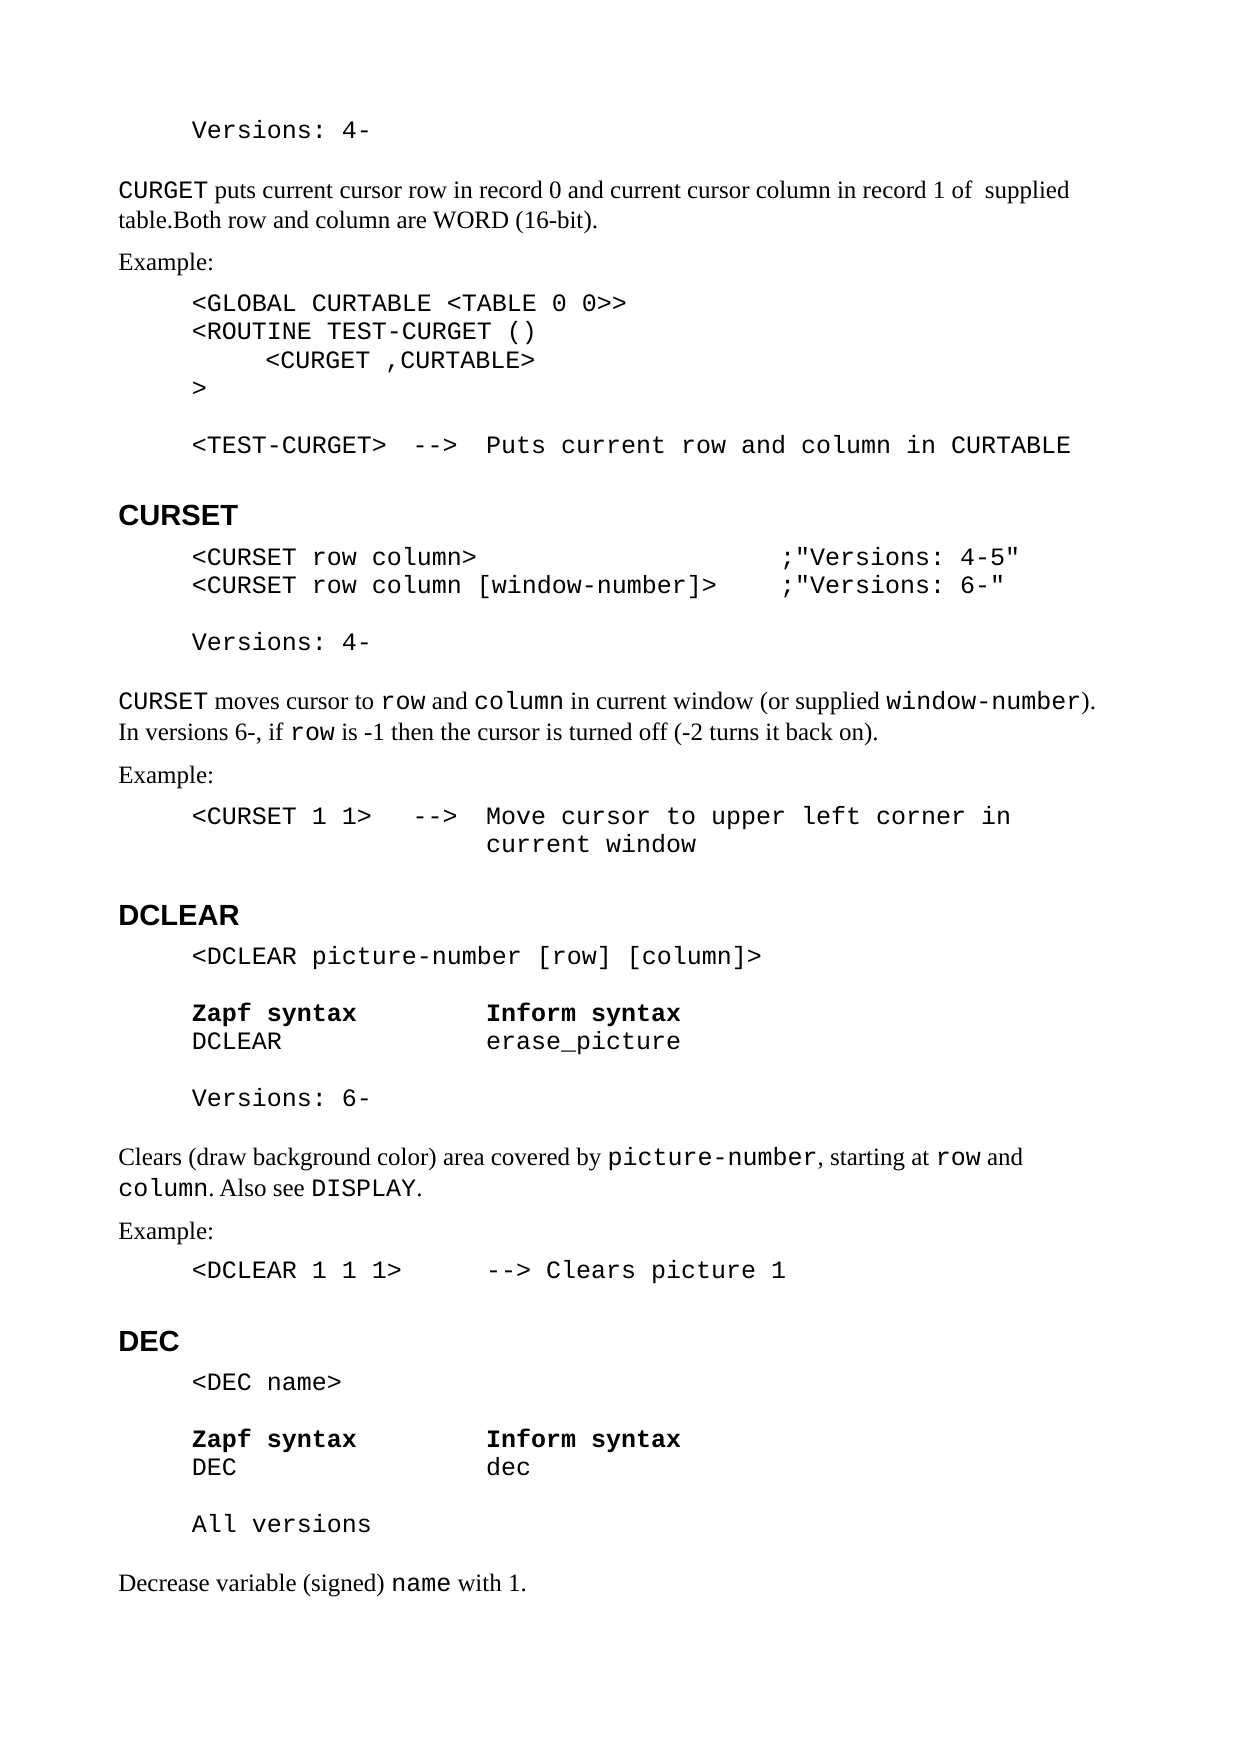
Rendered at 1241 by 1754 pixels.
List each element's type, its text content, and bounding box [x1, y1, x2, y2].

text <CURSET 1 1> --> Move cursor to upper left corner in current window [118, 801, 1122, 860]
text Versions: 4- [192, 629, 1122, 657]
text CURSET moves cursor to row and column in current window (or supplied window-number). In versions 6-, if row is -1 then the cursor is turned off (-2 turns it back on). [118, 686, 1122, 747]
text <DCLEAR 1 1 1> --> Clears picture 1 [118, 1258, 1122, 1286]
text DCLEAR erase_picture [192, 1029, 1122, 1057]
text Zapf syntax Inform syntax [192, 1426, 1122, 1454]
text Versions: 4- [192, 118, 1122, 146]
text Example: [118, 1216, 1122, 1245]
subtitle DEC [118, 1323, 1122, 1357]
text Example: [118, 247, 1122, 276]
text <DEC name> [192, 1369, 1122, 1398]
text DEC dec [192, 1454, 1122, 1483]
subtitle DCLEAR [118, 898, 1122, 931]
text <GLOBAL CURTABLE <TABLE 0 0>> <ROUTINE TEST-CURGET () <CURGET ,CURTABLE> > <TEST-CURGET> --> Puts current row and column in CURTABLE [118, 288, 1122, 461]
subtitle CURSET [118, 498, 1122, 532]
text CURGET puts current cursor row in record 0 and current cursor column in record 1 of supplied table.Both row and column are WORD (16-bit). [118, 175, 1122, 234]
text Example: [118, 760, 1122, 789]
text Clears (draw background color) area covered by picture-number, starting at row and column. Also see DISPLAY. [118, 1142, 1122, 1204]
text All versions [192, 1511, 1122, 1539]
text Decrease variable (signed) name with 1. [118, 1568, 1122, 1599]
text Zapf syntax Inform syntax [192, 1001, 1122, 1029]
text Versions: 6- [192, 1086, 1122, 1114]
text <CURSET row column> ;"Versions: 4-5" <CURSET row column [window-number]> ;"Versions: 6-" [192, 544, 1122, 601]
text <DCLEAR picture-number [row] [column]> [192, 944, 1122, 972]
